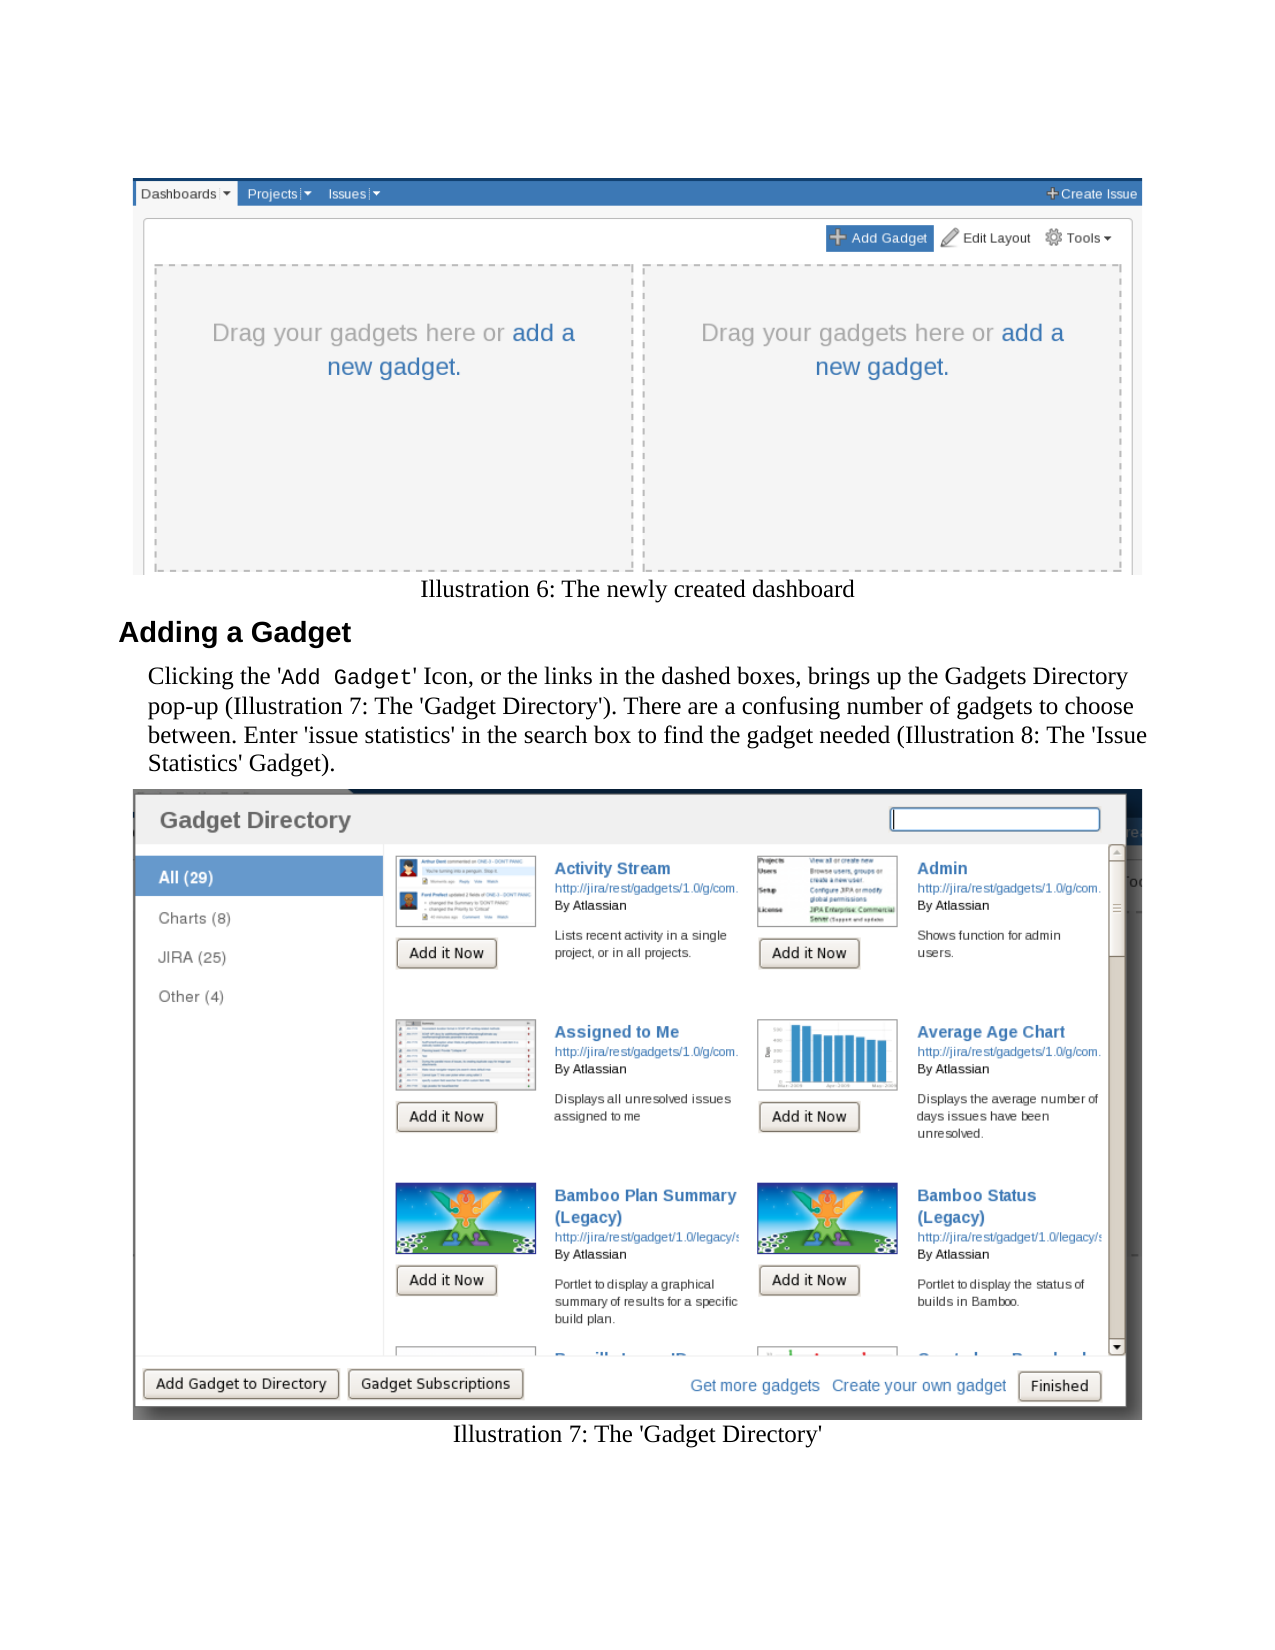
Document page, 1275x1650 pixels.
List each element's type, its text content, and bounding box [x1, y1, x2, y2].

table_cell [1143, 790, 1157, 1419]
table_cell Illustration 7: The 'Gadget Directory' [118, 1420, 1157, 1461]
picture [132, 178, 1143, 575]
table_header Illustration 6: The newly created dashboard [118, 178, 1157, 616]
table_cell Adding a Gadget Clicking the 'Add Gadget' Icon, or the links in the dashed boxes, brings up the Gadgets Directory pop-up (Illustration 7: The 'Gadget Directory'). There are a confusing number of gadgets to choose between. Enter 'issue statistics' in the search box to find the gadget needed (Illustration 8: The 'Issue Statistics' Gadget). [118, 616, 1157, 790]
picture [132, 789, 1143, 1420]
table_cell [118, 790, 132, 1419]
